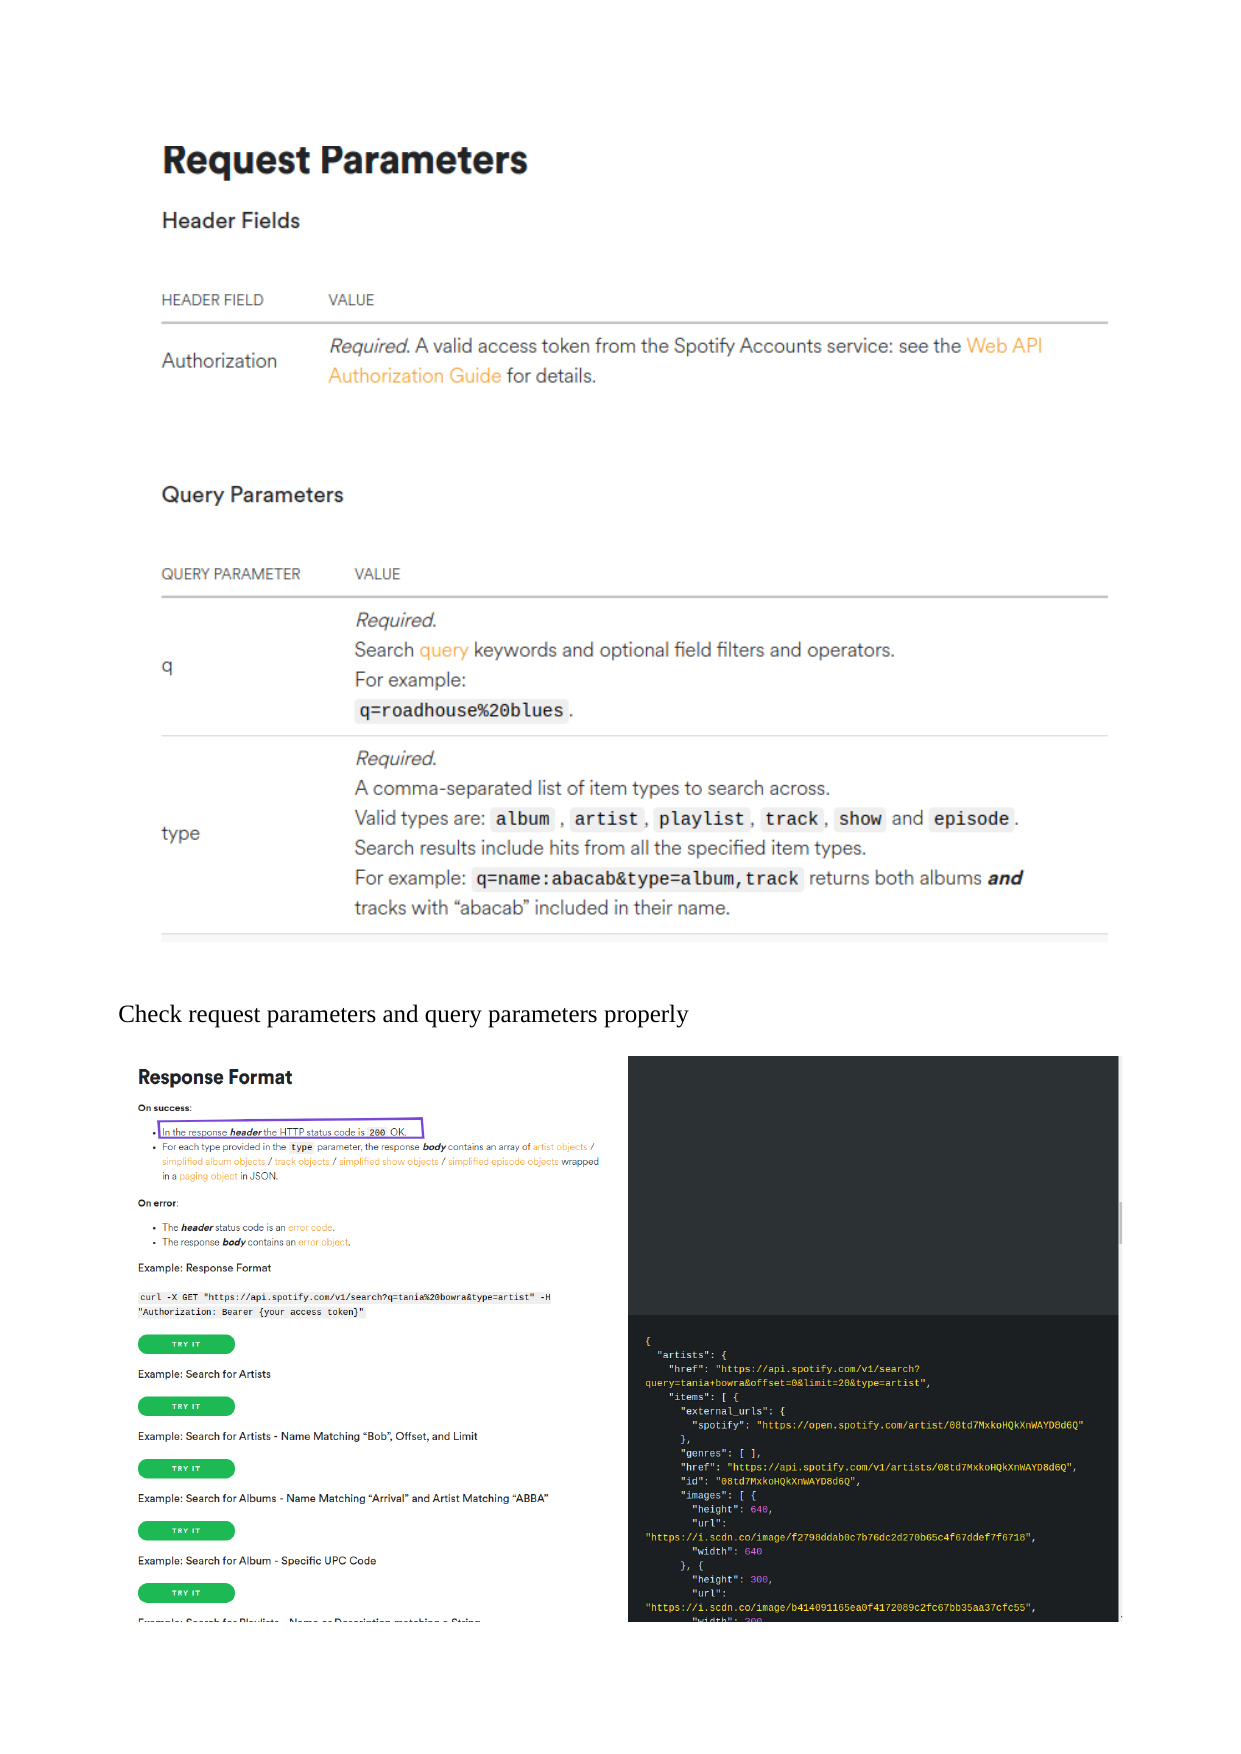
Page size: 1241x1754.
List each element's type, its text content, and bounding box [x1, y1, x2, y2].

text Check request parameters and query parameters properly [118, 999, 1122, 1028]
picture [118, 146, 1123, 942]
picture [118, 1056, 1123, 1622]
